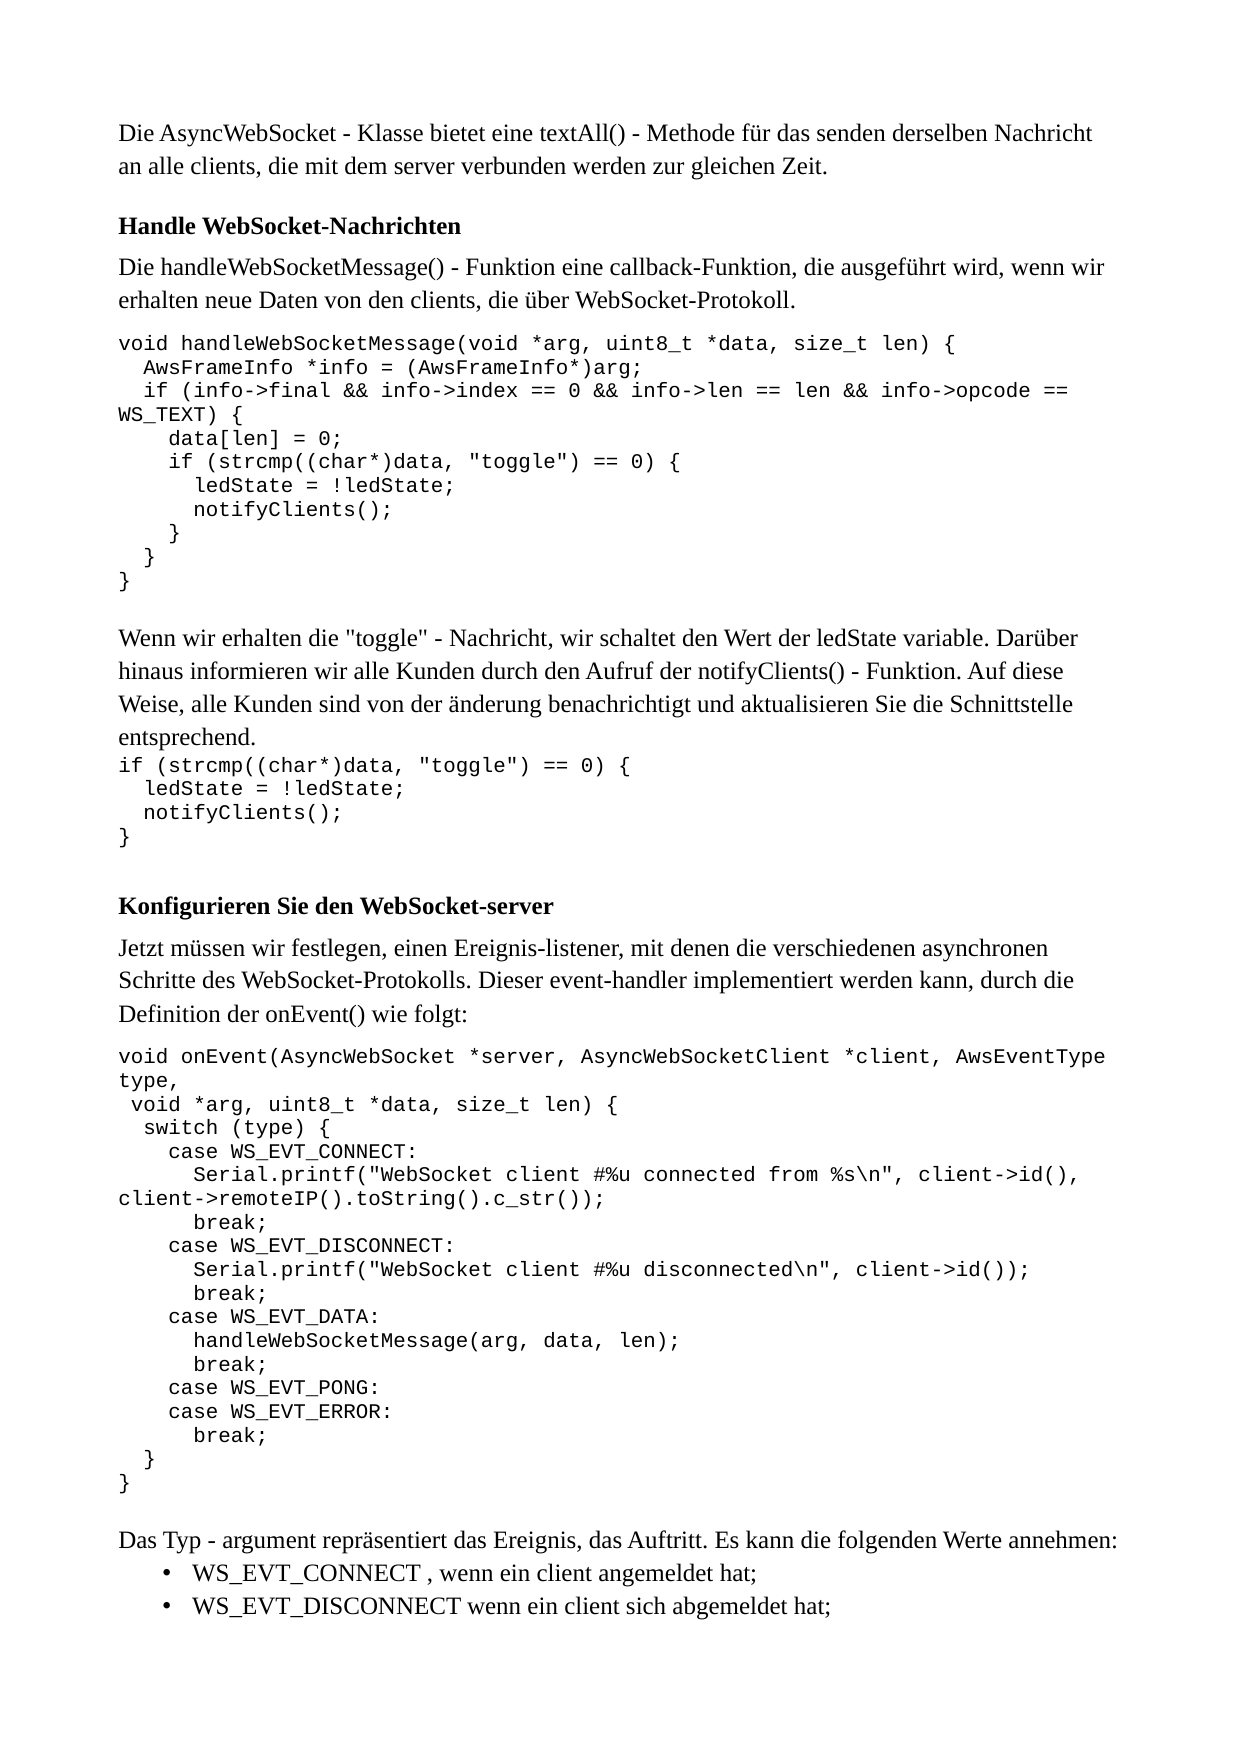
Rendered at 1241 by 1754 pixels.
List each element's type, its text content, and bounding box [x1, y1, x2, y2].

text } [118, 546, 1122, 569]
text Das Typ - argument repräsentiert das Ereignis, das Auftritt. Es kann die folgenden Werte annehmen: [118, 1525, 1122, 1554]
text Jetzt müssen wir festlegen, einen Ereignis-listener, mit denen die verschiedenen asynchronen Schritte des WebSocket-Protokolls. Dieser event-handler implementiert werden kann, durch die Definition der onEvent() wie folgt: [118, 933, 1122, 1027]
text } [118, 1448, 1122, 1472]
text } [118, 1472, 1122, 1496]
text break; [118, 1212, 1122, 1235]
text if (strcmp((char*)data, "toggle") == 0) { [118, 755, 1122, 778]
text switch (type) { [118, 1117, 1122, 1141]
subtitle Konfigurieren Sie den WebSocket-server [118, 891, 1122, 920]
text Wenn wir erhalten die "toggle" - Nachricht, wir schaltet den Wert der ledState variable. Darüber hinaus informieren wir alle Kunden durch den Aufruf der notifyClients() - Funktion. Auf diese Weise, alle Kunden sind von der änderung benachrichtigt und aktualisieren Sie die Schnittstelle entsprechend. [118, 623, 1122, 751]
list WS_EVT_CONNECT , wenn ein client angemeldet hat; [162, 1558, 1122, 1587]
text case WS_EVT_DATA: [118, 1306, 1122, 1330]
text Die handleWebSocketMessage() - Funktion eine callback-Funktion, die ausgeführt wird, wenn wir erhalten neue Daten von den clients, die über WebSocket-Protokoll. [118, 252, 1122, 314]
text Serial.printf("WebSocket client #%u connected from %s\n", client->id(), client->remoteIP().toString().c_str()); [118, 1164, 1122, 1212]
text notifyClients(); [118, 802, 1122, 826]
text } [118, 826, 1122, 849]
text case WS_EVT_ERROR: [118, 1401, 1122, 1424]
subtitle Handle WebSocket-Nachrichten [118, 211, 1122, 240]
text void onEvent(AsyncWebSocket *server, AsyncWebSocketClient *client, AwsEventType type, [118, 1046, 1122, 1093]
text ledState = !ledState; [118, 475, 1122, 499]
text } [118, 522, 1122, 546]
list WS_EVT_DISCONNECT wenn ein client sich abgemeldet hat; [162, 1591, 1122, 1620]
text break; [118, 1424, 1122, 1448]
text case WS_EVT_DISCONNECT: [118, 1235, 1122, 1259]
text break; [118, 1354, 1122, 1377]
text if (info->final && info->index == 0 && info->len == len && info->opcode == WS_TEXT) { [118, 380, 1122, 428]
text ledState = !ledState; [118, 778, 1122, 802]
text data[len] = 0; [118, 428, 1122, 451]
text if (strcmp((char*)data, "toggle") == 0) { [118, 451, 1122, 475]
text Die AsyncWebSocket - Klasse bietet eine textAll() - Methode für das senden derselben Nachricht an alle clients, die mit dem server verbunden werden zur gleichen Zeit. [118, 118, 1122, 180]
text void handleWebSocketMessage(void *arg, uint8_t *data, size_t len) { [118, 333, 1122, 357]
text } [118, 569, 1122, 593]
text handleWebSocketMessage(arg, data, len); [118, 1330, 1122, 1354]
text Serial.printf("WebSocket client #%u disconnected\n", client->id()); [118, 1259, 1122, 1283]
text break; [118, 1283, 1122, 1306]
text void *arg, uint8_t *data, size_t len) { [118, 1093, 1122, 1117]
text notifyClients(); [118, 499, 1122, 522]
text case WS_EVT_CONNECT: [118, 1141, 1122, 1164]
text AwsFrameInfo *info = (AwsFrameInfo*)arg; [118, 357, 1122, 380]
text case WS_EVT_PONG: [118, 1377, 1122, 1401]
